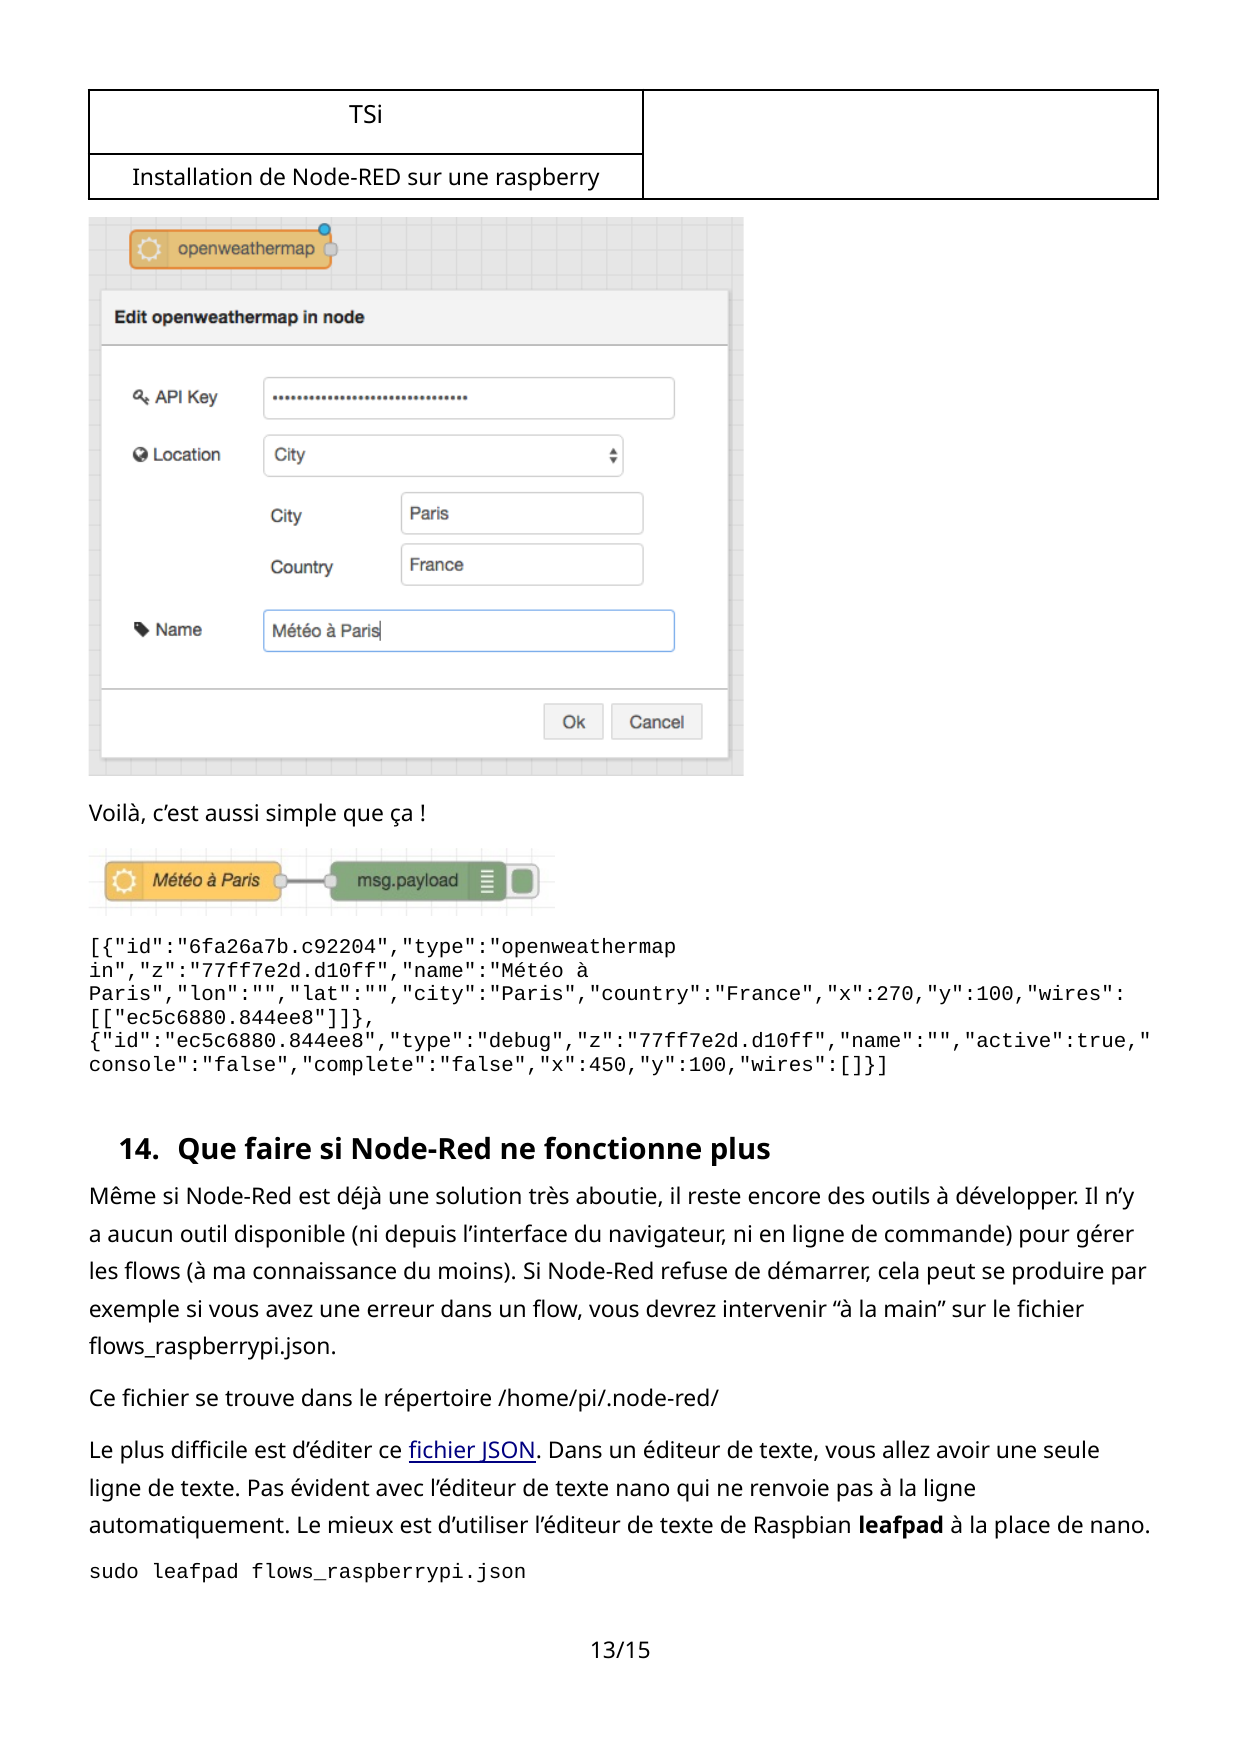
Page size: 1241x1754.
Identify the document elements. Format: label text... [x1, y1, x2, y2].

text Même si Node-Red est déjà une solution très aboutie, il reste encore des outils à développer. Il n’y a aucun outil disponible (ni depuis l’interface du navigateur, ni en ligne de commande) pour gérer les flows (à ma connaissance du moins). Si Node-Red refuse de démarrer, cela peut se produire par exemple si vous avez une erreur dans un flow, vous devrez intervenir “à la main” sur le fichier flows_raspberrypi.json. [88, 1180, 1152, 1362]
picture [88, 217, 744, 776]
text sudo leafpad flows_raspberrypi.json [88, 1562, 1152, 1585]
text Voilà, c’est aussi simple que ça ! [88, 797, 1152, 828]
text [{"id":"6fa26a7b.c92204","type":"openweathermap in","z":"77ff7e2d.d10ff","name":"Météo à Paris","lon":"","lat":"","city":"Paris","country":"France","x":270,"y":100,"wires":[["ec5c6880.844ee8"]]},{"id":"ec5c6880.844ee8","type":"debug","z":"77ff7e2d.d10ff","name":"","active":true,"console":"false","complete":"false","x":450,"y":100,"wires":[]}] [88, 936, 1152, 1078]
picture [88, 848, 555, 916]
text Le plus difficile est d’éditer ce fichier JSON. Dans un éditeur de texte, vous allez avoir une seule ligne de texte. Pas évident avec l’éditeur de texte nano qui ne renvoie pas à la ligne automatiquement. Le mieux est d’utiliser l’éditeur de texte de Raspbian leafpad à la place de nano. [88, 1434, 1152, 1541]
subtitle Que faire si Node-Red ne fonctionne plus [118, 1128, 1152, 1168]
text Ce fichier se trouve dans le répertoire /home/pi/.node-red/ [88, 1382, 1152, 1414]
